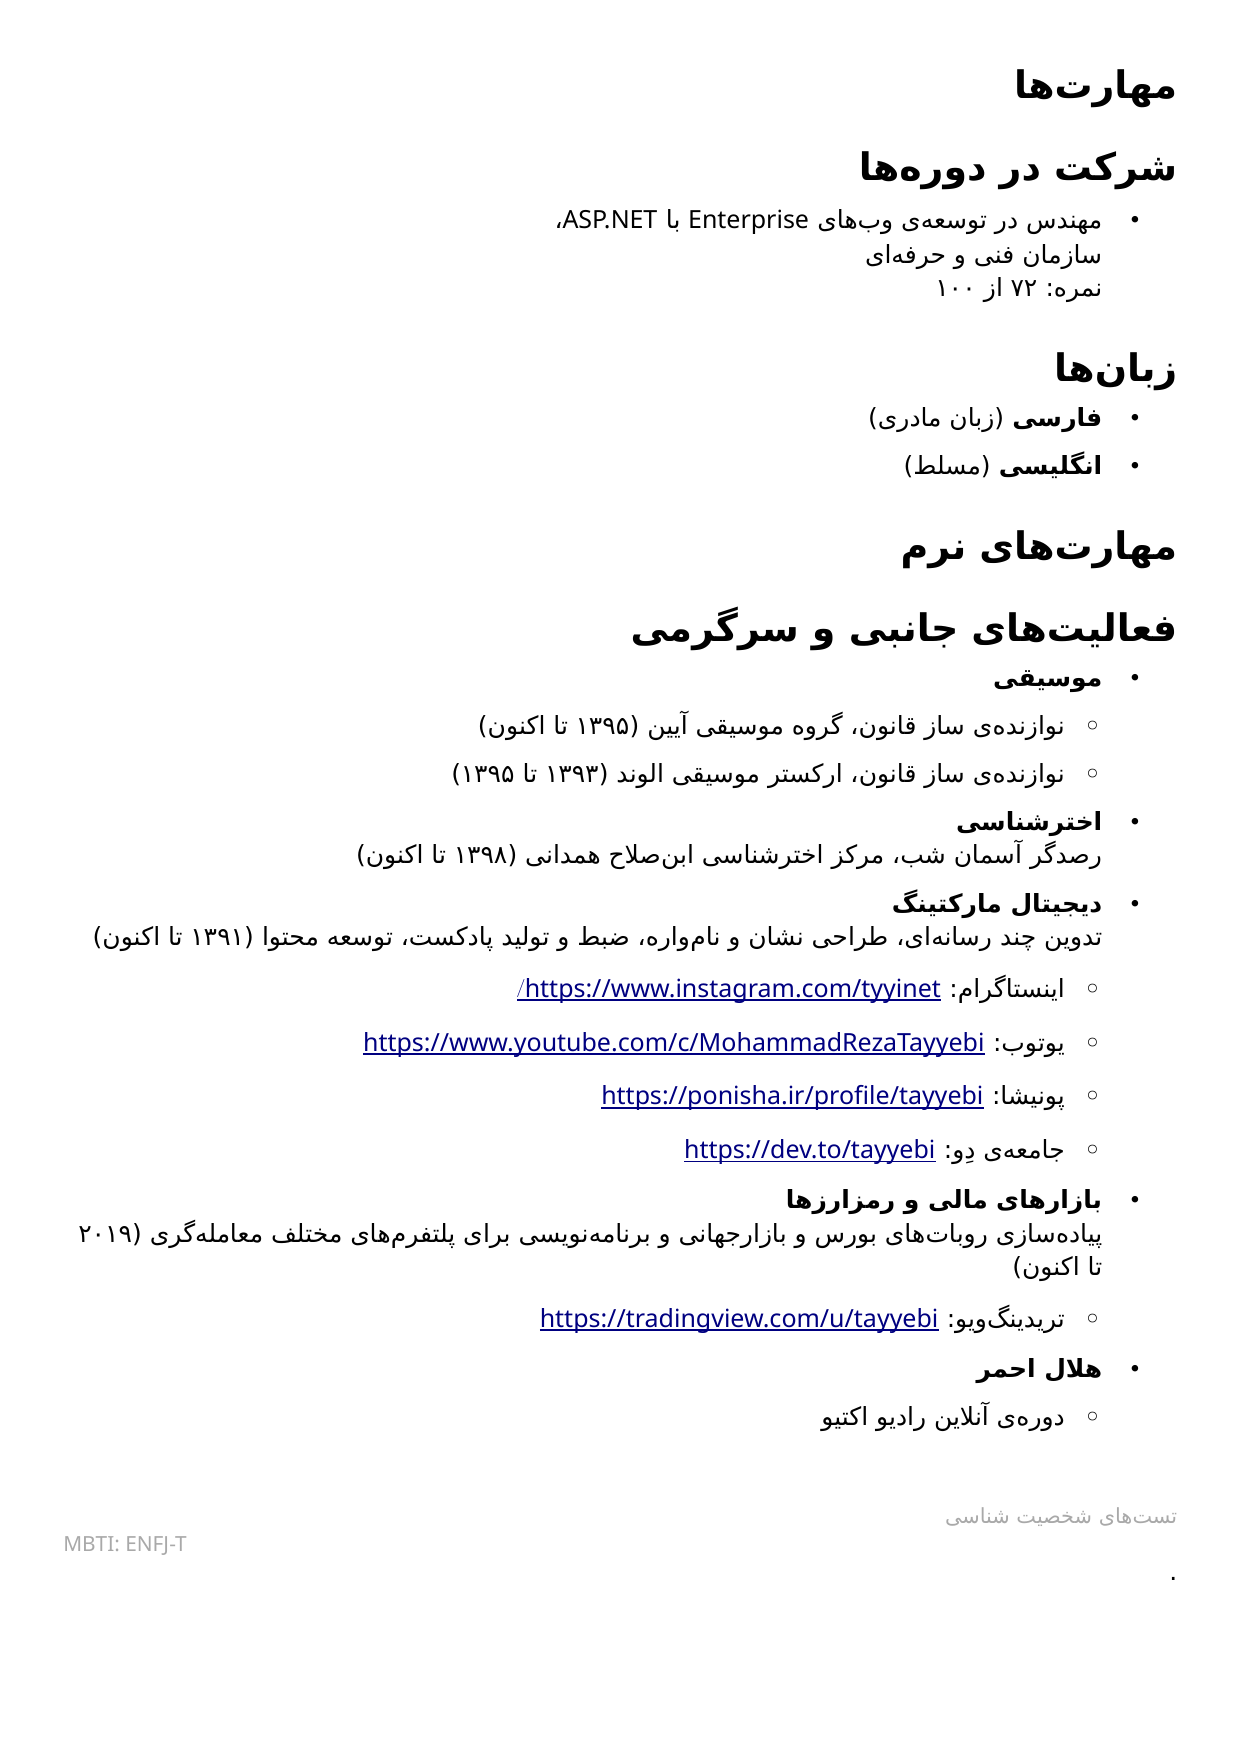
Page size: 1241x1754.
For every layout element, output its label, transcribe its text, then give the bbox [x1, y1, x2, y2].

list دیجیتال مارکتینگ تدوین چند رسانه‌ای، طراحی نشان و نام‌واره، ضبط و تولید پادکست، توسعه محتوا (۱۳۹۱ تا اکنون) [63, 889, 1140, 951]
list هلال احمر [63, 1354, 1140, 1383]
subtitle مهارت‌های نرم [63, 524, 1177, 568]
list مهندس در توسعه‌ی وب‌های Enterprise با ASP.NET، سازمان فنی و حرفه‌ای نمره: ۷۲ از ۱۰۰ [63, 201, 1140, 302]
list موسیقی [63, 663, 1140, 692]
list یوتوب: https://www.youtube.com/c/MohammadRezaTayyebi [63, 1024, 1102, 1058]
list جامعه‌ی دِو: https://dev.to/tayyebi [63, 1132, 1102, 1166]
subtitle زبان‌ها [63, 346, 1177, 391]
text تست‌های شخصیت شناسی [63, 1504, 1177, 1529]
text MBTI: ENFJ-T [63, 1529, 1177, 1557]
list دوره‌ی آنلاین رادیو اکتیو [63, 1402, 1102, 1432]
list فارسی (زبان مادری) [63, 403, 1140, 432]
list نوازنده‌ی ساز قانون، گروه موسیقی آیین (۱۳۹۵ تا اکنون) [63, 711, 1102, 740]
list بازارهای مالی و رمزارز‌ها پیاده‌سازی روبات‌های بورس و بازارجهانی و برنامه‌نویسی برای پلتفرم‌های مختلف معامله‌گری (۲۰۱۹ تا اکنون) [63, 1185, 1140, 1282]
list تریدینگ‌ویو: https://tradingview.com/u/tayyebi [63, 1301, 1102, 1335]
list اخترشناسی رصدگر آسمان شب، مرکز اخترشناسی ابن‌صلاح همدانی (۱۳۹۸ تا اکنون) [63, 807, 1140, 870]
subtitle شرکت در دوره‌ها [63, 145, 1177, 189]
list انگلیسی (مسلط) [63, 451, 1140, 480]
list پونیشا: https://ponisha.ir/profile/tayyebi [63, 1078, 1102, 1112]
subtitle فعالیت‌های جانبی و سرگرمی [63, 606, 1177, 650]
text . [63, 1557, 1177, 1586]
list اینستاگرام: https://www.instagram.com/tyyinet/ [63, 970, 1102, 1004]
subtitle مهارت‌ها [63, 63, 1177, 107]
list نوازنده‌ی ساز قانون، ارکستر موسیقی الوند (۱۳۹۳ تا ۱۳۹۵) [63, 759, 1102, 788]
